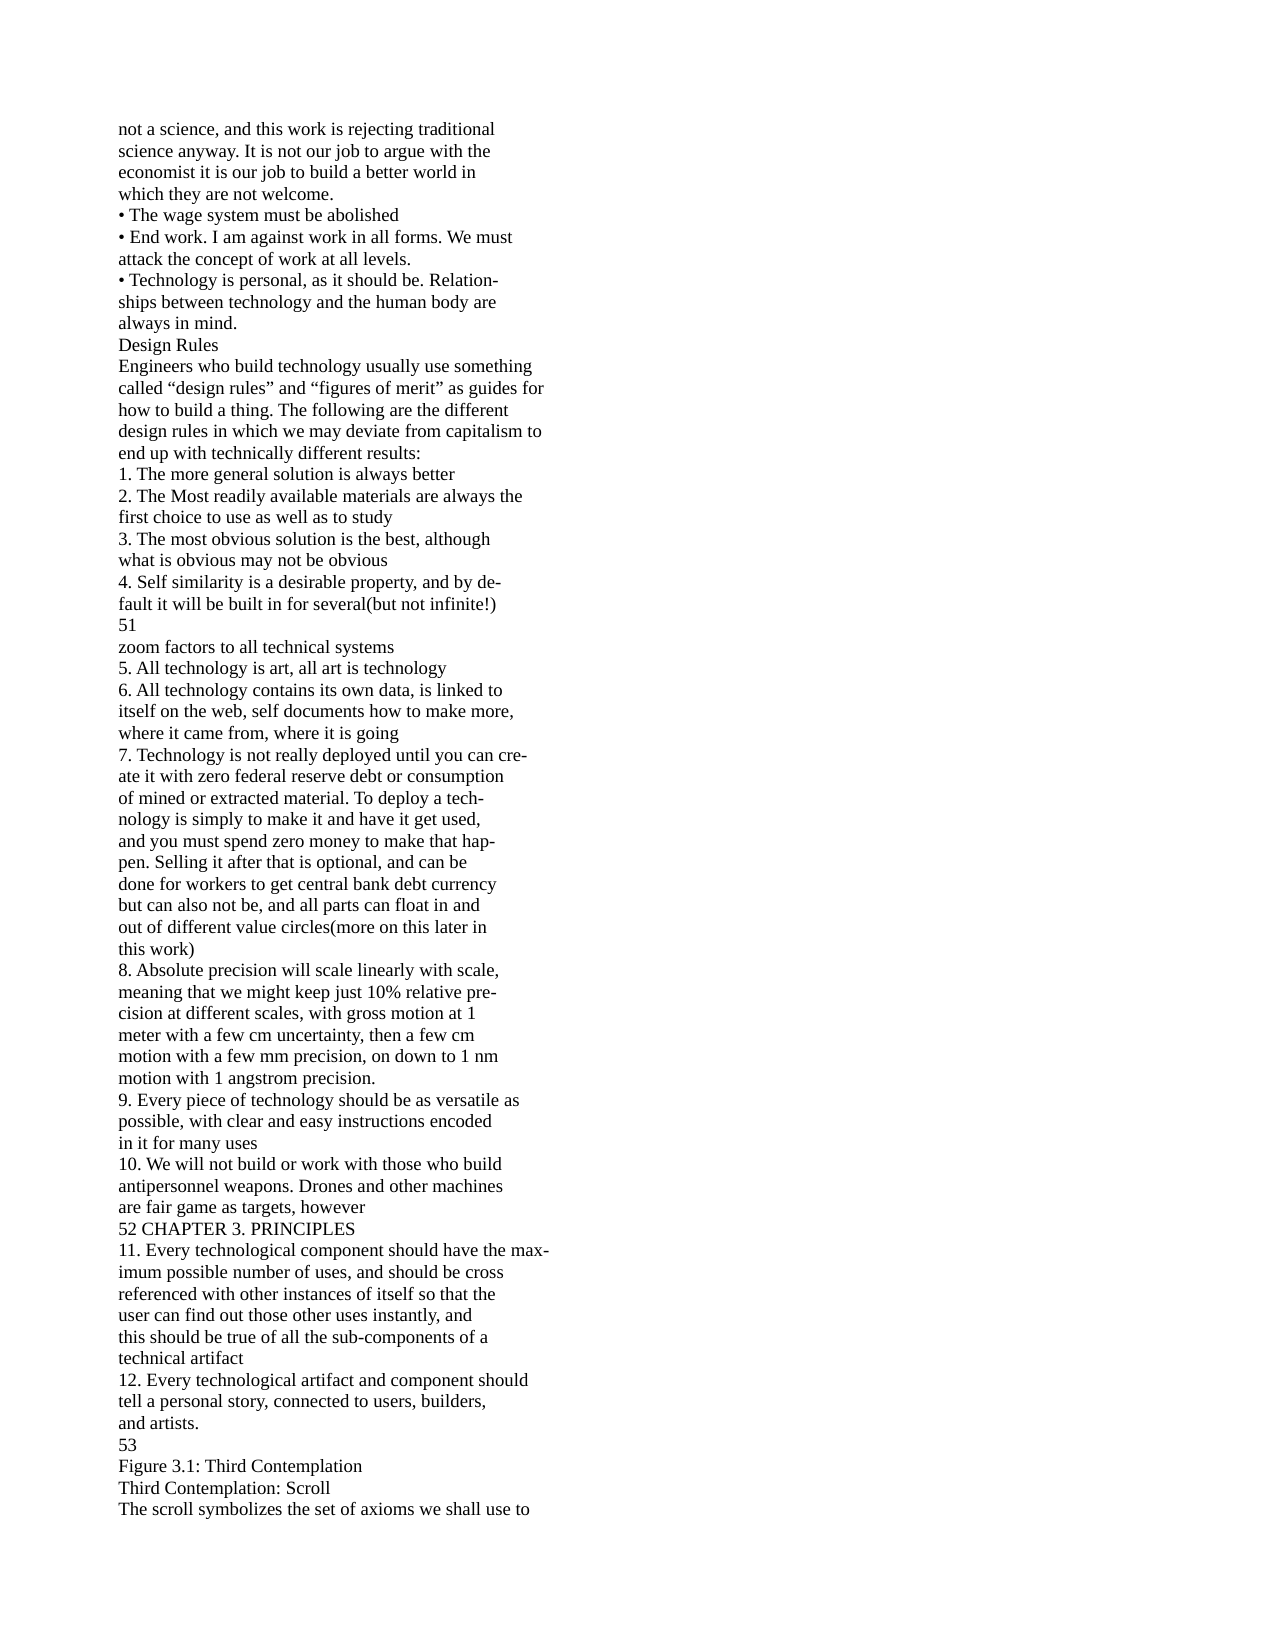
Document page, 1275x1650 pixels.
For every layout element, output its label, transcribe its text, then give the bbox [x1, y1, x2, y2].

text not a science, and this work is rejecting traditional [118, 118, 1157, 140]
text Figure 3.1: Third Contemplation [118, 1455, 1157, 1477]
text end up with technically different results: [118, 442, 1157, 463]
text The scroll symbolizes the set of axioms we shall use to [118, 1498, 1157, 1520]
text antipersonnel weapons. Drones and other machines [118, 1175, 1157, 1196]
text 11. Every technological component should have the max- [118, 1239, 1157, 1261]
text how to build a thing. The following are the different [118, 398, 1157, 420]
text and artists. [118, 1412, 1157, 1433]
text 7. Technology is not really deployed until you can cre- [118, 743, 1157, 765]
text user can find out those other uses instantly, and [118, 1304, 1157, 1326]
text and you must spend zero money to make that hap- [118, 830, 1157, 851]
text 6. All technology contains its own data, is linked to [118, 679, 1157, 700]
text which they are not welcome. [118, 183, 1157, 204]
text itself on the web, self documents how to make more, [118, 700, 1157, 722]
text Third Contemplation: Scroll [118, 1477, 1157, 1498]
text first choice to use as well as to study [118, 506, 1157, 528]
text motion with 1 angstrom precision. [118, 1067, 1157, 1088]
text 1. The more general solution is always better [118, 463, 1157, 485]
text science anyway. It is not our job to argue with the [118, 140, 1157, 161]
text • The wage system must be abolished [118, 204, 1157, 226]
text motion with a few mm precision, on down to 1 nm [118, 1045, 1157, 1067]
text Engineers who build technology usually use something [118, 355, 1157, 377]
text out of different value circles(more on this later in [118, 916, 1157, 937]
text in it for many uses [118, 1132, 1157, 1153]
text Design Rules [118, 334, 1157, 355]
text imum possible number of uses, and should be cross [118, 1261, 1157, 1282]
text meaning that we might keep just 10% relative pre- [118, 981, 1157, 1002]
text • End work. I am against work in all forms. We must [118, 226, 1157, 247]
text meter with a few cm uncertainty, then a few cm [118, 1024, 1157, 1045]
text 51 [118, 614, 1157, 636]
text nology is simply to make it and have it get used, [118, 808, 1157, 830]
text pen. Selling it after that is optional, and can be [118, 851, 1157, 873]
text 8. Absolute precision will scale linearly with scale, [118, 959, 1157, 981]
text this should be true of all the sub-components of a [118, 1326, 1157, 1347]
text technical artifact [118, 1347, 1157, 1369]
text ate it with zero federal reserve debt or consumption [118, 765, 1157, 787]
text 10. We will not build or work with those who build [118, 1153, 1157, 1175]
text zoom factors to all technical systems [118, 636, 1157, 657]
text possible, with clear and easy instructions encoded [118, 1110, 1157, 1132]
text 4. Self similarity is a desirable property, and by de- [118, 571, 1157, 592]
text done for workers to get central bank debt currency [118, 873, 1157, 894]
text this work) [118, 937, 1157, 959]
text 53 [118, 1433, 1157, 1455]
text • Technology is personal, as it should be. Relation- [118, 269, 1157, 291]
text fault it will be built in for several(but not infinite!) [118, 592, 1157, 614]
text ships between technology and the human body are [118, 291, 1157, 312]
text 5. All technology is art, all art is technology [118, 657, 1157, 679]
text of mined or extracted material. To deploy a tech- [118, 787, 1157, 808]
text always in mind. [118, 312, 1157, 334]
text called “design rules” and “figures of merit” as guides for [118, 377, 1157, 398]
text 12. Every technological artifact and component should [118, 1369, 1157, 1390]
text 2. The Most readily available materials are always the [118, 485, 1157, 506]
text cision at different scales, with gross motion at 1 [118, 1002, 1157, 1024]
text 9. Every piece of technology should be as versatile as [118, 1088, 1157, 1110]
text 52 CHAPTER 3. PRINCIPLES [118, 1218, 1157, 1239]
text where it came from, where it is going [118, 722, 1157, 743]
text referenced with other instances of itself so that the [118, 1282, 1157, 1304]
text attack the concept of work at all levels. [118, 247, 1157, 269]
text tell a personal story, connected to users, builders, [118, 1390, 1157, 1412]
text what is obvious may not be obvious [118, 549, 1157, 571]
text are fair game as targets, however [118, 1196, 1157, 1218]
text economist it is our job to build a better world in [118, 161, 1157, 183]
text design rules in which we may deviate from capitalism to [118, 420, 1157, 442]
text but can also not be, and all parts can float in and [118, 894, 1157, 916]
text 3. The most obvious solution is the best, although [118, 528, 1157, 549]
